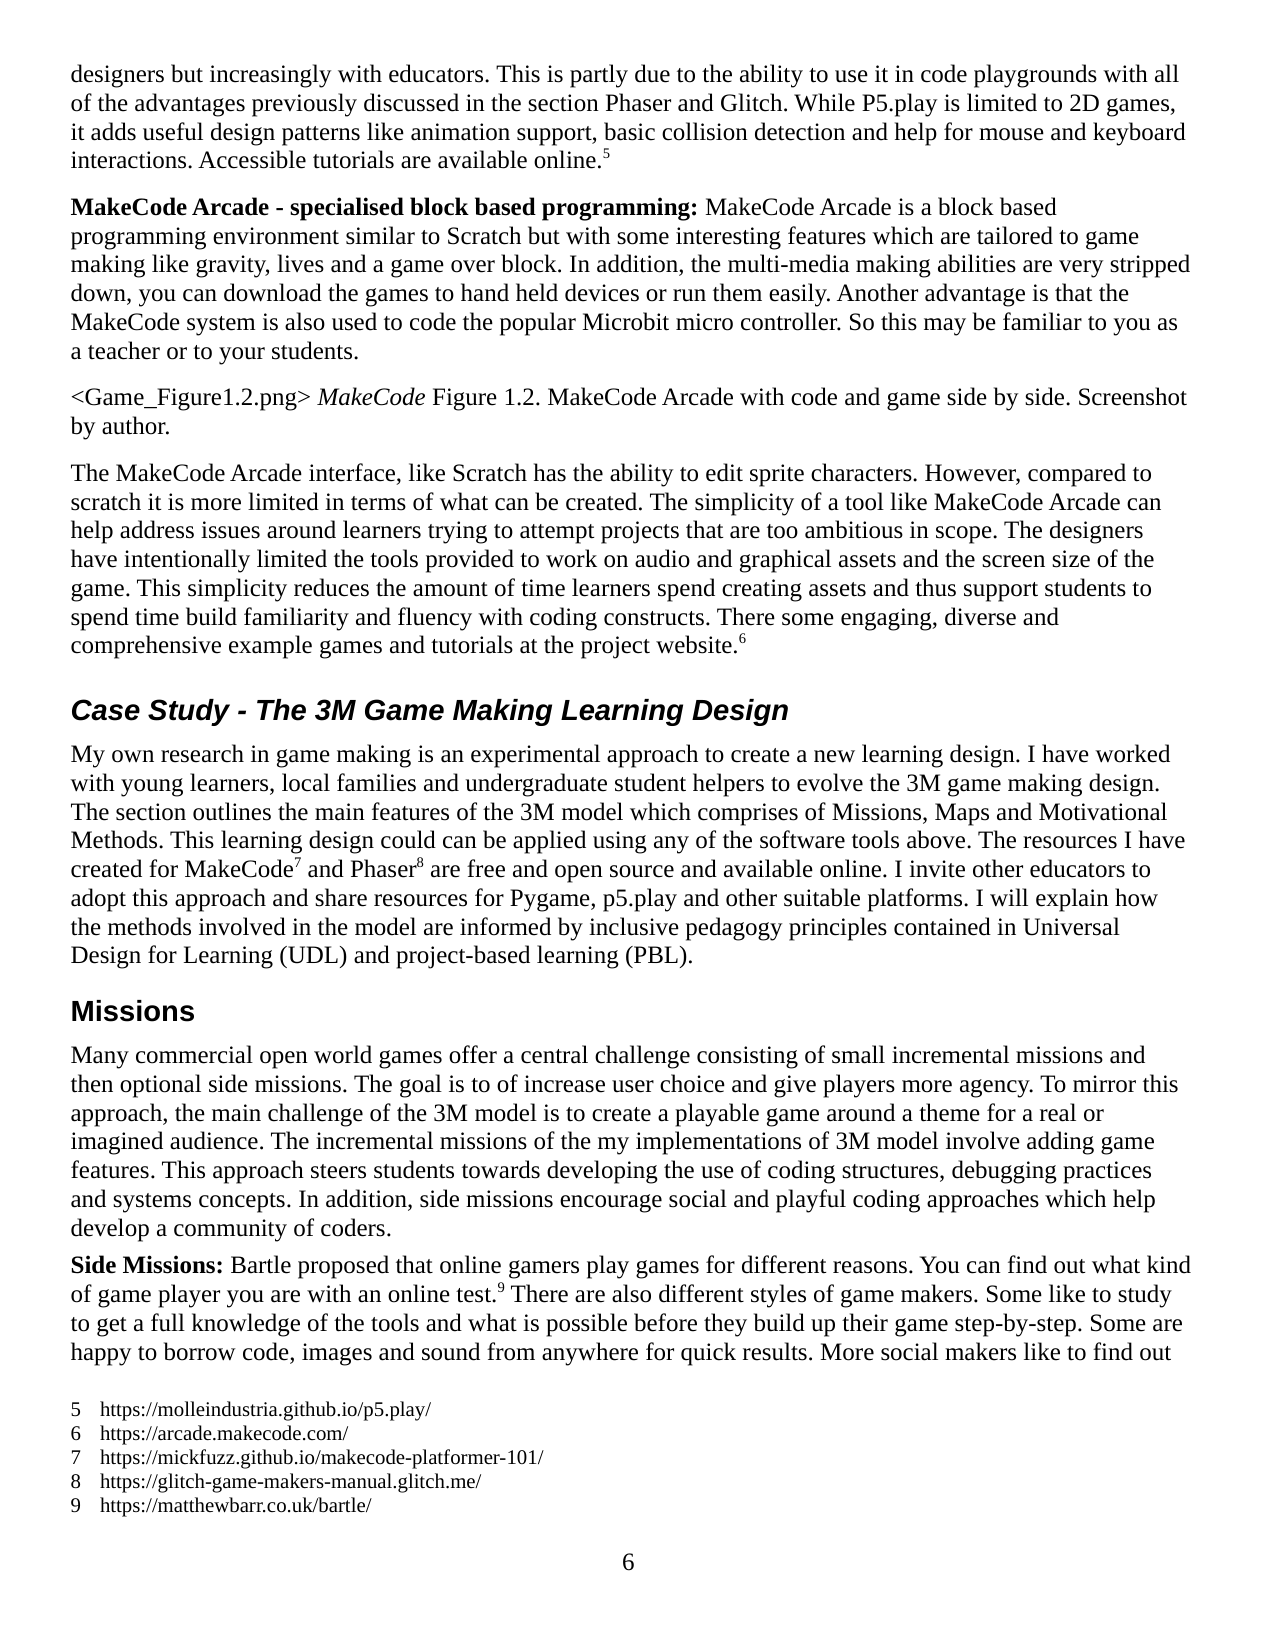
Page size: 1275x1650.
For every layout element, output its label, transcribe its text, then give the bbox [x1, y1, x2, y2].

subtitle Missions [70, 994, 1192, 1028]
subtitle Case Study - The 3M Game Making Learning Design [70, 693, 1192, 727]
text https://matthewbarr.co.uk/bartle/ [70, 1493, 1192, 1517]
text https://molleindustria.github.io/p5.play/ [70, 1396, 1192, 1421]
text The MakeCode Arcade interface, like Scratch has the ability to edit sprite characters. However, compared to scratch it is more limited in terms of what can be created. The simplicity of a tool like MakeCode Arcade can help address issues around learners trying to attempt projects that are too ambitious in scope. The designers have intentionally limited the tools provided to work on audio and graphical assets and the screen size of the game. This simplicity reduces the amount of time learners spend creating assets and thus support students to spend time build familiarity and fluency with coding constructs. There some engaging, diverse and comprehensive example games and tutorials at the project website. [70, 458, 1192, 659]
text https://arcade.makecode.com/ [70, 1421, 1192, 1444]
text designers but increasingly with educators. This is partly due to the ability to use it in code playgrounds with all of the advantages previously discussed in the section Phaser and Glitch. While P5.play is limited to 2D games, it adds useful design patterns like animation support, basic collision detection and help for mouse and keyboard interactions. Accessible tutorials are available online. [70, 59, 1192, 174]
text https://mickfuzz.github.io/makecode-platformer-101/ [70, 1444, 1192, 1469]
text Many commercial open world games offer a central challenge consisting of small incremental missions and then optional side missions. The goal is to of increase user choice and give players more agency. To mirror this approach, the main challenge of the 3M model is to create a playable game around a theme for a real or imagined audience. The incremental missions of the my implementations of 3M model involve adding game features. This approach steers students towards developing the use of coding structures, debugging practices and systems concepts. In addition, side missions encourage social and playful coding approaches which help develop a community of coders. [70, 1040, 1192, 1241]
text https://glitch-game-makers-manual.glitch.me/ [70, 1469, 1192, 1493]
text My own research in game making is an experimental approach to create a new learning design. I have worked with young learners, local families and undergraduate student helpers to evolve the 3M game making design. The section outlines the main features of the 3M model which comprises of Missions, Maps and Motivational Methods. This learning design could can be applied using any of the software tools above. The resources I have created for MakeCode and Phaser are free and open source and available online. I invite other educators to adopt this approach and share resources for Pygame, p5.play and other suitable platforms. I will explain how the methods involved in the model are informed by inclusive pedagogy principles contained in Universal Design for Learning (UDL) and project-based learning (PBL). [70, 739, 1192, 969]
text Side Missions: Bartle proposed that online gamers play games for different reasons. You can find out what kind of game player you are with an online test. There are also different styles of game makers. Some like to study to get a full knowledge of the tools and what is possible before they build up their game step-by-step. Some are happy to borrow code, images and sound from anywhere for quick results. More social makers like to find out [70, 1250, 1192, 1365]
text MakeCode Arcade - specialised block based programming: MakeCode Arcade is a block based programming environment similar to Scratch but with some interesting features which are tailored to game making like gravity, lives and a game over block. In addition, the multi-media making abilities are very stripped down, you can download the games to hand held devices or run them easily. Another advantage is that the MakeCode system is also used to code the popular Microbit micro controller. So this may be familiar to you as a teacher or to your students. [70, 192, 1192, 364]
text <Game_Figure1.2.png> MakeCode Figure 1.2. MakeCode Arcade with code and game side by side. Screenshot by author. [70, 382, 1192, 440]
